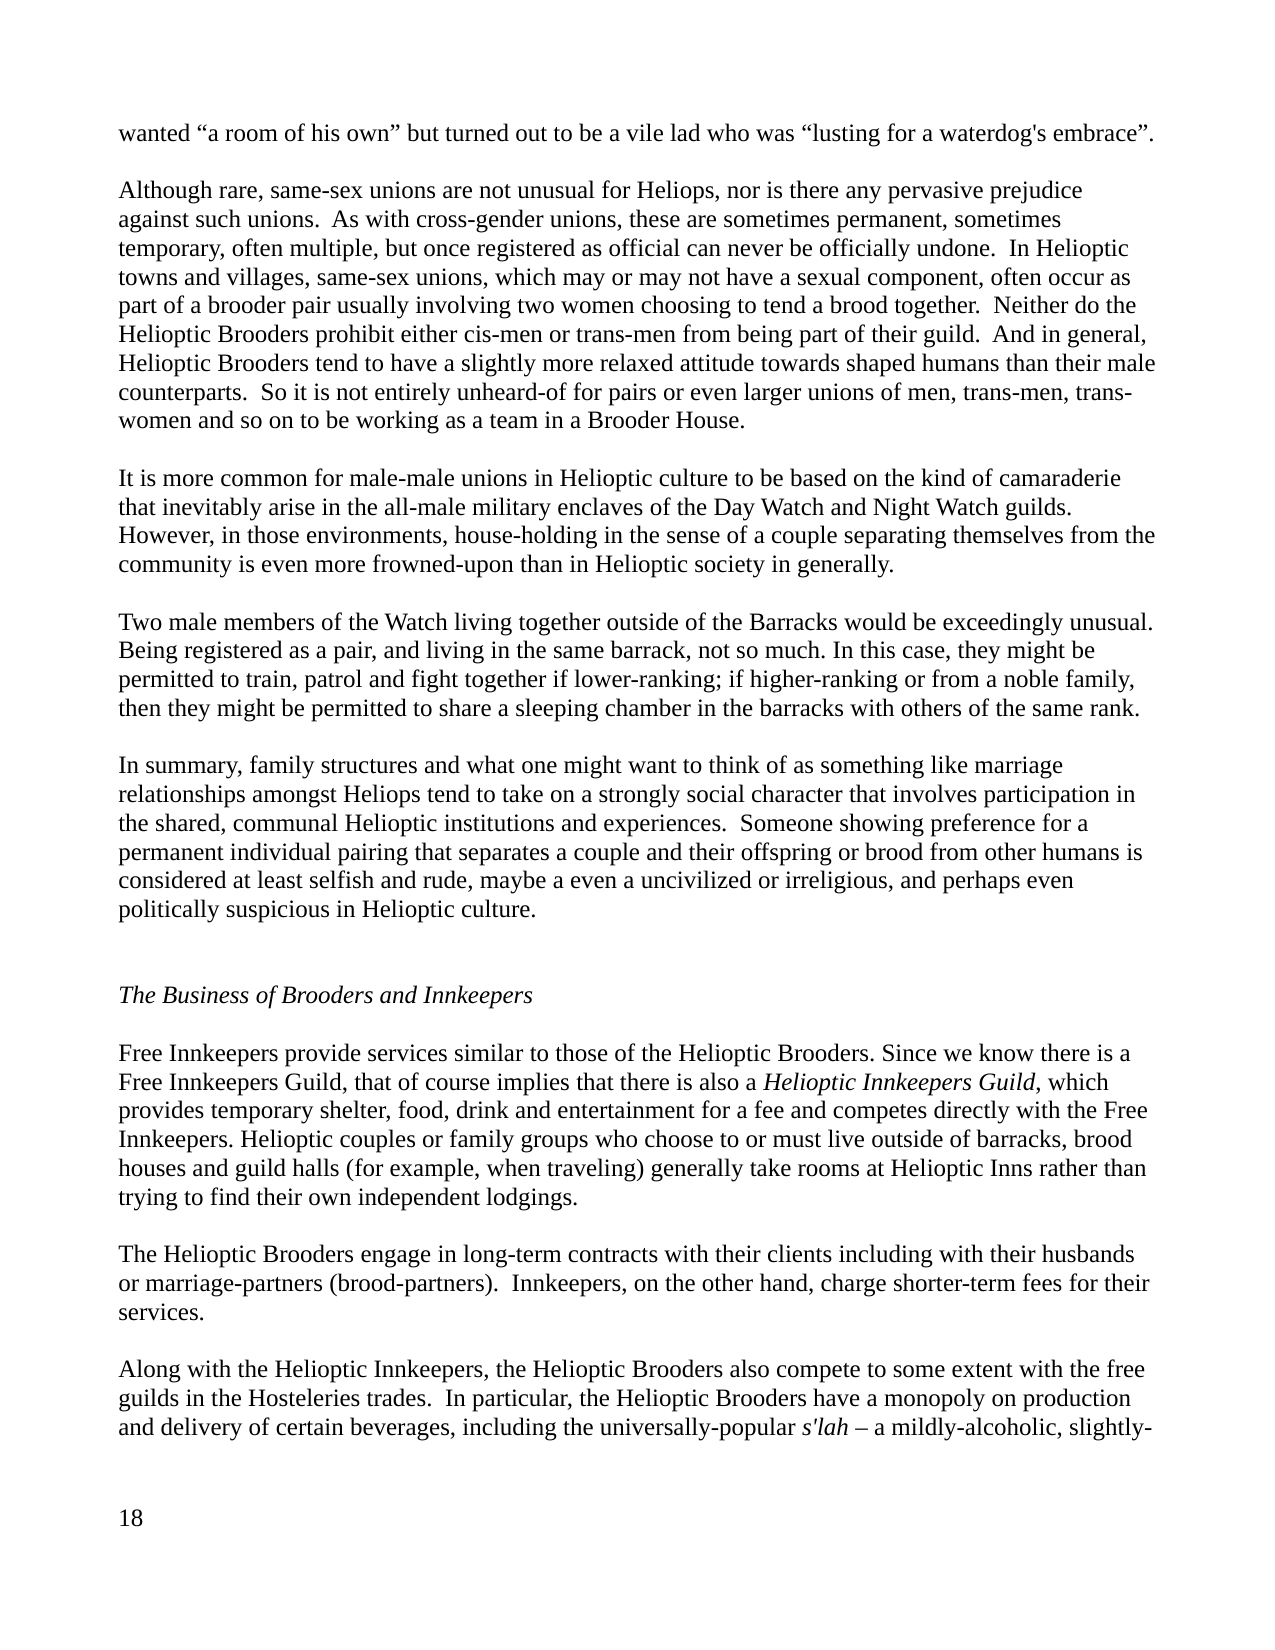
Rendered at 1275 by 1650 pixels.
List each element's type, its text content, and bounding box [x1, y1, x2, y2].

text Although rare, same-sex unions are not unusual for Heliops, nor is there any pervasive prejudice against such unions. As with cross-gender unions, these are sometimes permanent, sometimes temporary, often multiple, but once registered as official can never be officially undone. In Helioptic towns and villages, same-sex unions, which may or may not have a sexual component, often occur as part of a brooder pair usually involving two women choosing to tend a brood together. Neither do the Helioptic Brooders prohibit either cis-men or trans-men from being part of their guild. And in general, Helioptic Brooders tend to have a slightly more relaxed attitude towards shaped humans than their male counterparts. So it is not entirely unheard-of for pairs or even larger unions of men, trans-men, trans-women and so on to be working as a team in a Brooder House. [118, 176, 1157, 434]
text It is more common for male-male unions in Helioptic culture to be based on the kind of camaraderie that inevitably arise in the all-male military enclaves of the Day Watch and Night Watch guilds. However, in those environments, house-holding in the sense of a couple separating themselves from the community is even more frowned-upon than in Helioptic society in generally. [118, 463, 1157, 578]
text In summary, family structures and what one might want to think of as something like marriage relationships amongst Heliops tend to take on a strongly social character that involves participation in the shared, communal Helioptic institutions and experiences. Someone showing preference for a permanent individual pairing that separates a couple and their offspring or brood from other humans is considered at least selfish and rude, maybe a even a uncivilized or irreligious, and perhaps even politically suspicious in Helioptic culture. [118, 751, 1157, 923]
text The Business of Brooders and Innkeepers [118, 981, 1157, 1009]
text Free Innkeepers provide services similar to those of the Helioptic Brooders. Since we know there is a Free Innkeepers Guild, that of course implies that there is also a Helioptic Innkeepers Guild, which provides temporary shelter, food, drink and entertainment for a fee and competes directly with the Free Innkeepers. Helioptic couples or family groups who choose to or must live outside of barracks, brood houses and guild halls (for example, when traveling) generally take rooms at Helioptic Inns rather than trying to find their own independent lodgings. [118, 1038, 1157, 1211]
text Two male members of the Watch living together outside of the Barracks would be exceedingly unusual. Being registered as a pair, and living in the same barrack, not so much. In this case, they might be permitted to train, patrol and fight together if lower-ranking; if higher-ranking or from a noble family, then they might be permitted to share a sleeping chamber in the barracks with others of the same rank. [118, 607, 1157, 722]
text Along with the Helioptic Innkeepers, the Helioptic Brooders also compete to some extent with the free guilds in the Hosteleries trades. In particular, the Helioptic Brooders have a monopoly on production and delivery of certain beverages, including the universally-popular s'lah – a mildly-alcoholic, slightly- [118, 1354, 1157, 1441]
text The Helioptic Brooders engage in long-term contracts with their clients including with their husbands or marriage-partners (brood-partners). Innkeepers, on the other hand, charge shorter-term fees for their services. [118, 1239, 1157, 1326]
text wanted “a room of his own” but turned out to be a vile lad who was “lusting for a waterdog's embrace”. [118, 118, 1157, 147]
